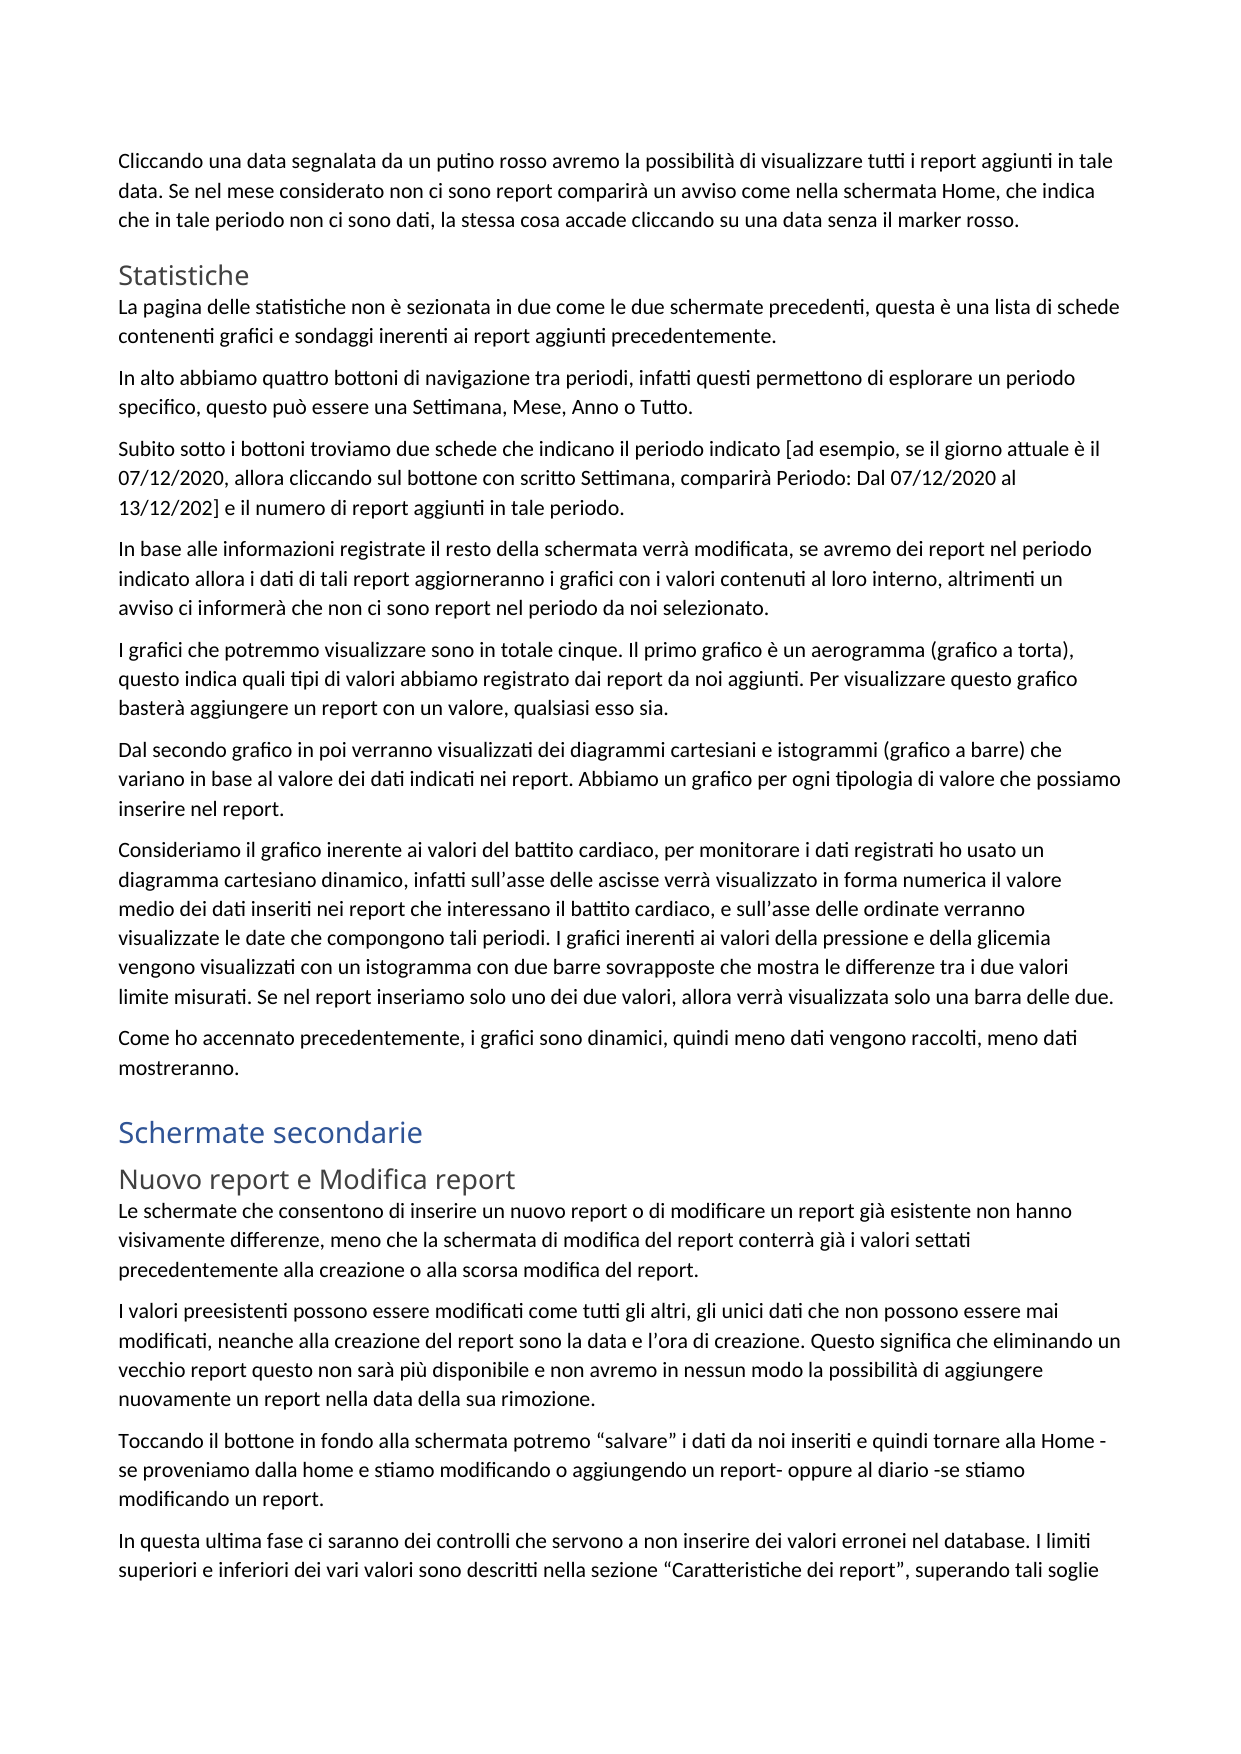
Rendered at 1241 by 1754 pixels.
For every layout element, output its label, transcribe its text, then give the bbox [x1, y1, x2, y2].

subtitle Statistiche [118, 256, 1122, 293]
text In base alle informazioni registrate il resto della schermata verrà modificata, se avremo dei report nel periodo indicato allora i dati di tali report aggiorneranno i grafici con i valori contenuti al loro interno, altrimenti un avviso ci informerà che non ci sono report nel periodo da noi selezionato. [118, 536, 1122, 621]
text In questa ultima fase ci saranno dei controlli che servono a non inserire dei valori erronei nel database. I limiti superiori e inferiori dei vari valori sono descritti nella sezione “Caratteristiche dei report”, superando tali soglie [118, 1527, 1122, 1583]
text I grafici che potremmo visualizzare sono in totale cinque. Il primo grafico è un aerogramma (grafico a torta), questo indica quali tipi di valori abbiamo registrato dai report da noi aggiunti. Per visualizzare questo grafico basterà aggiungere un report con un valore, qualsiasi esso sia. [118, 636, 1122, 721]
text La pagina delle statistiche non è sezionata in due come le due schermate precedenti, questa è una lista di schede contenenti grafici e sondaggi inerenti ai report aggiunti precedentemente. [118, 293, 1122, 349]
text Toccando il bottone in fondo alla schermata potremo “salvare” i dati da noi inseriti e quindi tornare alla Home -se proveniamo dalla home e stiamo modificando o aggiungendo un report- oppure al diario -se stiamo modificando un report. [118, 1427, 1122, 1512]
text Come ho accennato precedentemente, i grafici sono dinamici, quindi meno dati vengono raccolti, meno dati mostreranno. [118, 1024, 1122, 1081]
text Consideriamo il grafico inerente ai valori del battito cardiaco, per monitorare i dati registrati ho usato un diagramma cartesiano dinamico, infatti sull’asse delle ascisse verrà visualizzato in forma numerica il valore medio dei dati inseriti nei report che interessano il battito cardiaco, e sull’asse delle ordinate verranno visualizzate le date che compongono tali periodi. I grafici inerenti ai valori della pressione e della glicemia vengono visualizzati con un istogramma con due barre sovrapposte che mostra le differenze tra i due valori limite misurati. Se nel report inseriamo solo uno dei due valori, allora verrà visualizzata solo una barra delle due. [118, 836, 1122, 1009]
subtitle Nuovo report e Modifica report [118, 1160, 1122, 1197]
text Dal secondo grafico in poi verranno visualizzati dei diagrammi cartesiani e istogrammi (grafico a barre) che variano in base al valore dei dati indicati nei report. Abbiamo un grafico per ogni tipologia di valore che possiamo inserire nel report. [118, 736, 1122, 821]
subtitle Schermate secondarie [118, 1112, 1122, 1152]
text I valori preesistenti possono essere modificati come tutti gli altri, gli unici dati che non possono essere mai modificati, neanche alla creazione del report sono la data e l’ora di creazione. Questo significa che eliminando un vecchio report questo non sarà più disponibile e non avremo in nessun modo la possibilità di aggiungere nuovamente un report nella data della sua rimozione. [118, 1297, 1122, 1412]
text Le schermate che consentono di inserire un nuovo report o di modificare un report già esistente non hanno visivamente differenze, meno che la schermata di modifica del report conterrà già i valori settati precedentemente alla creazione o alla scorsa modifica del report. [118, 1197, 1122, 1282]
text Cliccando una data segnalata da un putino rosso avremo la possibilità di visualizzare tutti i report aggiunti in tale data. Se nel mese considerato non ci sono report comparirà un avviso come nella schermata Home, che indica che in tale periodo non ci sono dati, la stessa cosa accade cliccando su una data senza il marker rosso. [118, 148, 1122, 233]
text In alto abbiamo quattro bottoni di navigazione tra periodi, infatti questi permettono di esplorare un periodo specifico, questo può essere una Settimana, Mese, Anno o Tutto. [118, 364, 1122, 420]
text Subito sotto i bottoni troviamo due schede che indicano il periodo indicato [ad esempio, se il giorno attuale è il 07/12/2020, allora cliccando sul bottone con scritto Settimana, comparirà Periodo: Dal 07/12/2020 al 13/12/202] e il numero di report aggiunti in tale periodo. [118, 435, 1122, 520]
